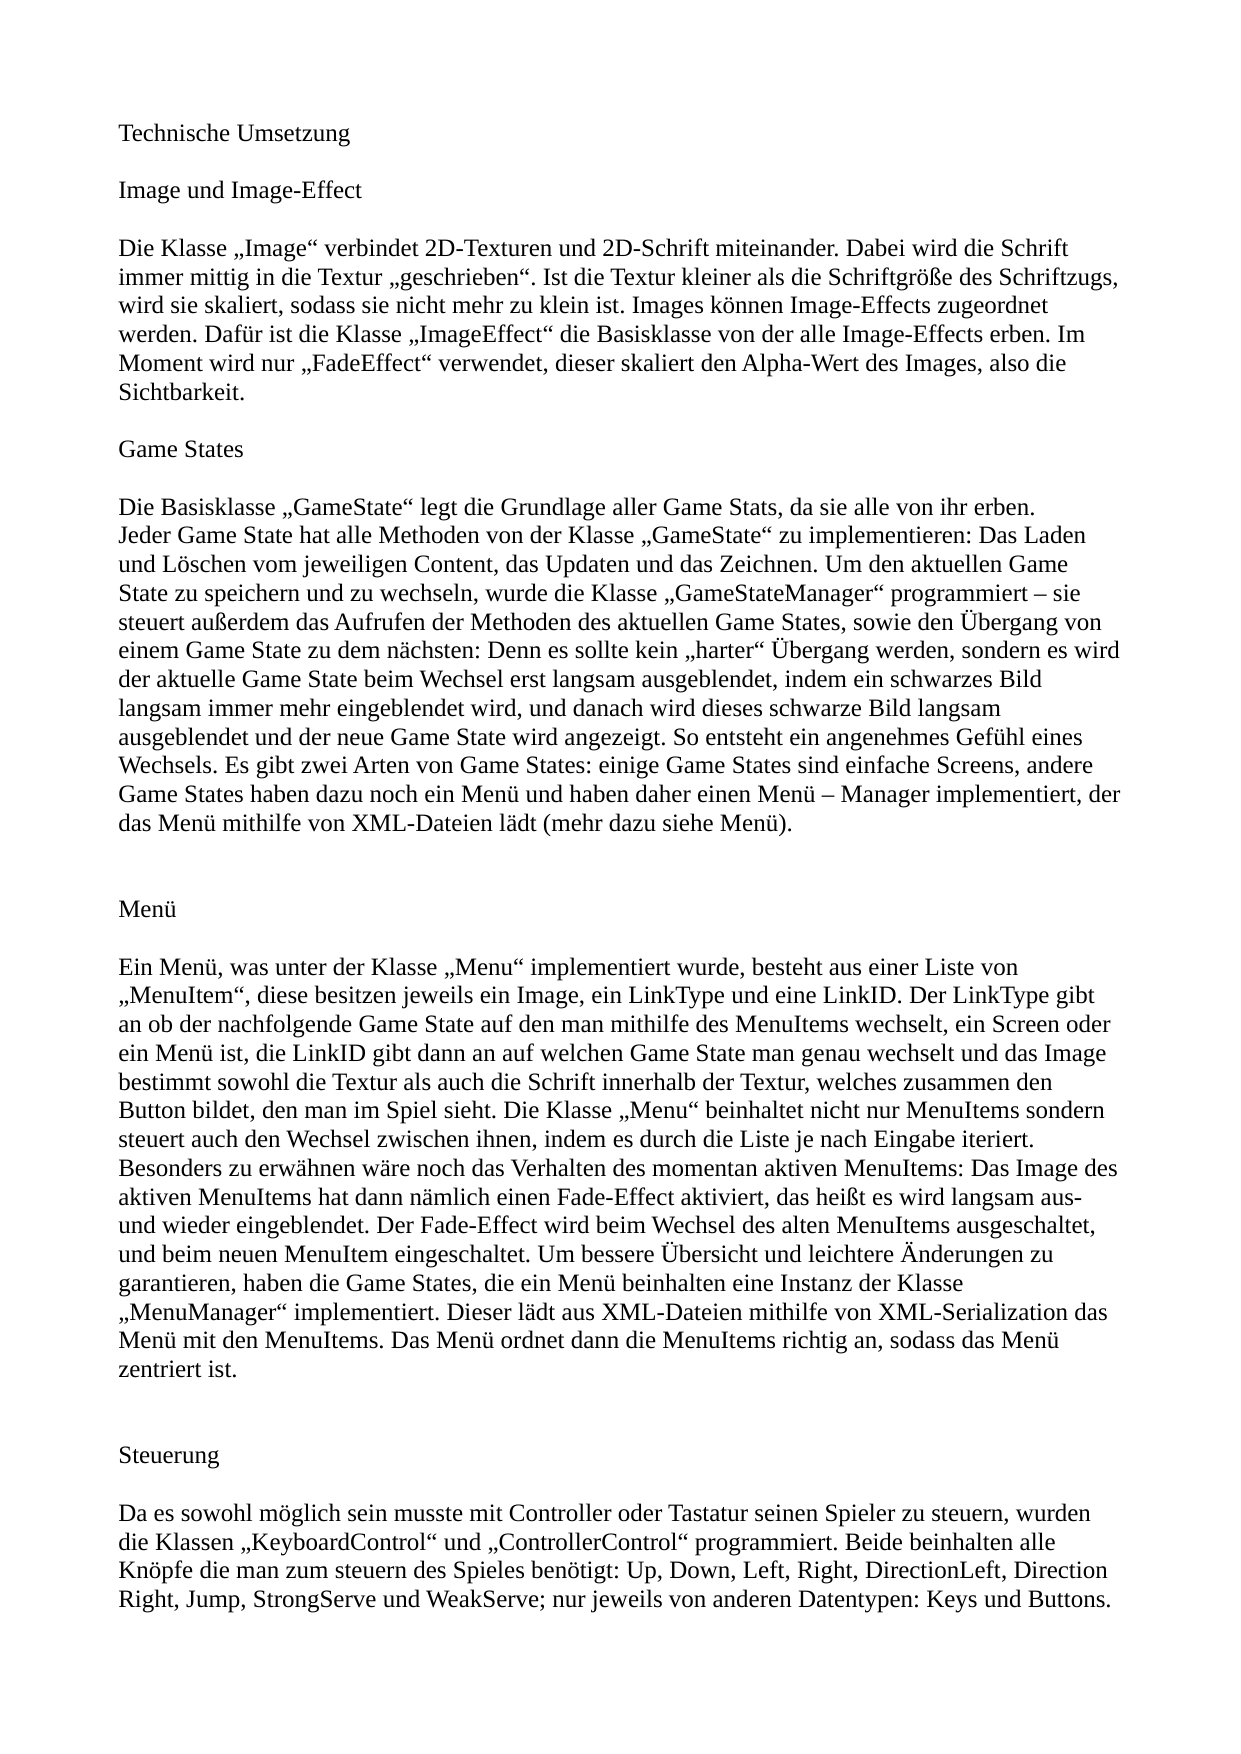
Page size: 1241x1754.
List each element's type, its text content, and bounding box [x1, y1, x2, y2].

text Jeder Game State hat alle Methoden von der Klasse „GameState“ zu implementieren: Das Laden und Löschen vom jeweiligen Content, das Updaten und das Zeichnen. Um den aktuellen Game State zu speichern und zu wechseln, wurde die Klasse „GameStateManager“ programmiert – sie steuert außerdem das Aufrufen der Methoden des aktuellen Game States, sowie den Übergang von einem Game State zu dem nächsten: Denn es sollte kein „harter“ Übergang werden, sondern es wird der aktuelle Game State beim Wechsel erst langsam ausgeblendet, indem ein schwarzes Bild langsam immer mehr eingeblendet wird, und danach wird dieses schwarze Bild langsam ausgeblendet und der neue Game State wird angezeigt. So entsteht ein angenehmes Gefühl eines Wechsels. Es gibt zwei Arten von Game States: einige Game States sind einfache Screens, andere Game States haben dazu noch ein Menü und haben daher einen Menü – Manager implementiert, der das Menü mithilfe von XML-Dateien lädt (mehr dazu siehe Menü). [118, 521, 1122, 837]
text Steuerung [118, 1441, 1122, 1469]
text Game States [118, 434, 1122, 463]
text Die Basisklasse „GameState“ legt die Grundlage aller Game Stats, da sie alle von ihr erben. [118, 492, 1122, 521]
text Da es sowohl möglich sein musste mit Controller oder Tastatur seinen Spieler zu steuern, wurden die Klassen „KeyboardControl“ und „ControllerControl“ programmiert. Beide beinhalten alle Knöpfe die man zum steuern des Spieles benötigt: Up, Down, Left, Right, DirectionLeft, Direction Right, Jump, StrongServe und WeakServe; nur jeweils von anderen Datentypen: Keys und Buttons. [118, 1498, 1122, 1613]
text Ein Menü, was unter der Klasse „Menu“ implementiert wurde, besteht aus einer Liste von „MenuItem“, diese besitzen jeweils ein Image, ein LinkType und eine LinkID. Der LinkType gibt an ob der nachfolgende Game State auf den man mithilfe des MenuItems wechselt, ein Screen oder ein Menü ist, die LinkID gibt dann an auf welchen Game State man genau wechselt und das Image bestimmt sowohl die Textur als auch die Schrift innerhalb der Textur, welches zusammen den Button bildet, den man im Spiel sieht. Die Klasse „Menu“ beinhaltet nicht nur MenuItems sondern steuert auch den Wechsel zwischen ihnen, indem es durch die Liste je nach Eingabe iteriert. Besonders zu erwähnen wäre noch das Verhalten des momentan aktiven MenuItems: Das Image des aktiven MenuItems hat dann nämlich einen Fade-Effect aktiviert, das heißt es wird langsam aus- und wieder eingeblendet. Der Fade-Effect wird beim Wechsel des alten MenuItems ausgeschaltet, und beim neuen MenuItem eingeschaltet. Um bessere Übersicht und leichtere Änderungen zu garantieren, haben die Game States, die ein Menü beinhalten eine Instanz der Klasse „MenuManager“ implementiert. Dieser lädt aus XML-Dateien mithilfe von XML-Serialization das Menü mit den MenuItems. Das Menü ordnet dann die MenuItems richtig an, sodass das Menü zentriert ist. [118, 952, 1122, 1383]
text Menü [118, 894, 1122, 923]
text Image und Image-Effect [118, 176, 1122, 204]
text Die Klasse „Image“ verbindet 2D-Texturen und 2D-Schrift miteinander. Dabei wird die Schrift immer mittig in die Textur „geschrieben“. Ist die Textur kleiner als die Schriftgröße des Schriftzugs, wird sie skaliert, sodass sie nicht mehr zu klein ist. Images können Image-Effects zugeordnet werden. Dafür ist die Klasse „ImageEffect“ die Basisklasse von der alle Image-Effects erben. Im Moment wird nur „FadeEffect“ verwendet, dieser skaliert den Alpha-Wert des Images, also die Sichtbarkeit. [118, 233, 1122, 406]
text Technische Umsetzung [118, 118, 1122, 147]
